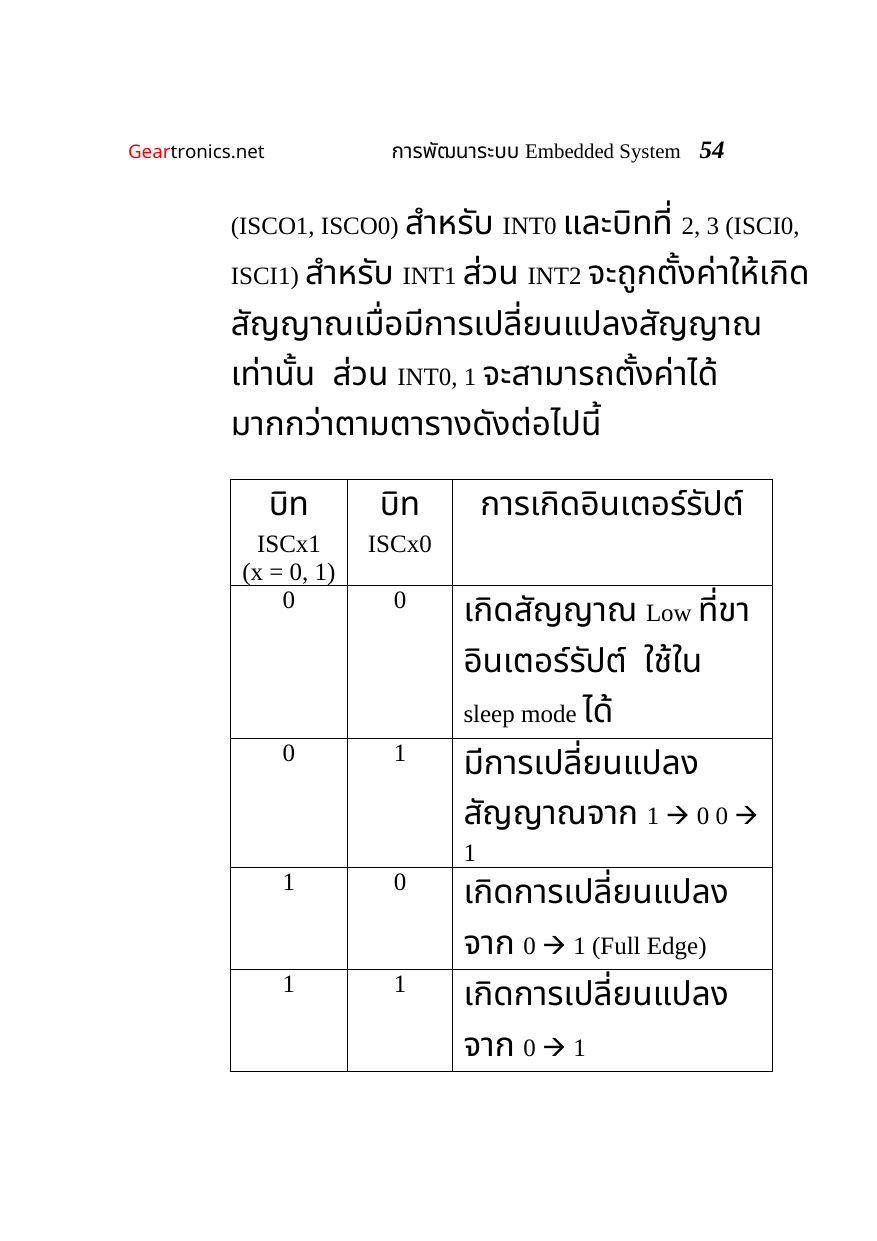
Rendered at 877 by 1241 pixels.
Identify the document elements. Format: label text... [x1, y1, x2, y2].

table_cell 0 [231, 739, 347, 867]
table_cell 0 [348, 868, 452, 969]
table_cell 0 [348, 586, 452, 738]
table_header การเกิดอินเตอร์รัปต์ [453, 480, 772, 585]
table_cell มีการเปลี่ยนแปลงสัญญาณจาก 1  0 0  1 [453, 739, 772, 867]
table_cell เกิดการเปลี่ยนแปลงจาก 0  1 [453, 970, 772, 1071]
table_cell 1 [231, 868, 347, 969]
table_header บิท ISCx1 (x = 0, 1) [231, 480, 347, 585]
table_header บิท ISCx0 [348, 480, 452, 585]
table_cell 1 [348, 739, 452, 867]
table_cell 1 [348, 970, 452, 1071]
table_cell 0 [231, 586, 347, 738]
table_cell 1 [231, 970, 347, 1071]
table_cell เกิดสัญญาณ Low ที่ขาอินเตอร์รัปต์ ใช้ใน sleep mode ได้ [453, 586, 772, 738]
table_cell เกิดการเปลี่ยนแปลงจาก 0  1 (Full Edge) [453, 868, 772, 969]
list (ISCO1, ISCO0) สำหรับ INT0 และบิทที่ 2, 3 (ISCI0, ISCI1) สำหรับ INT1 ส่วน INT2 จะถูกตั้งค่าให้เกิดสัญญาณเมื่อมีการเปลี่ยนแปลงสัญญาณเท่านั้น ส่วน INT0, 1 จะสามารถตั้งค่าได้มากกว่าตามตารางดังต่อไปนี้ [193, 199, 818, 451]
